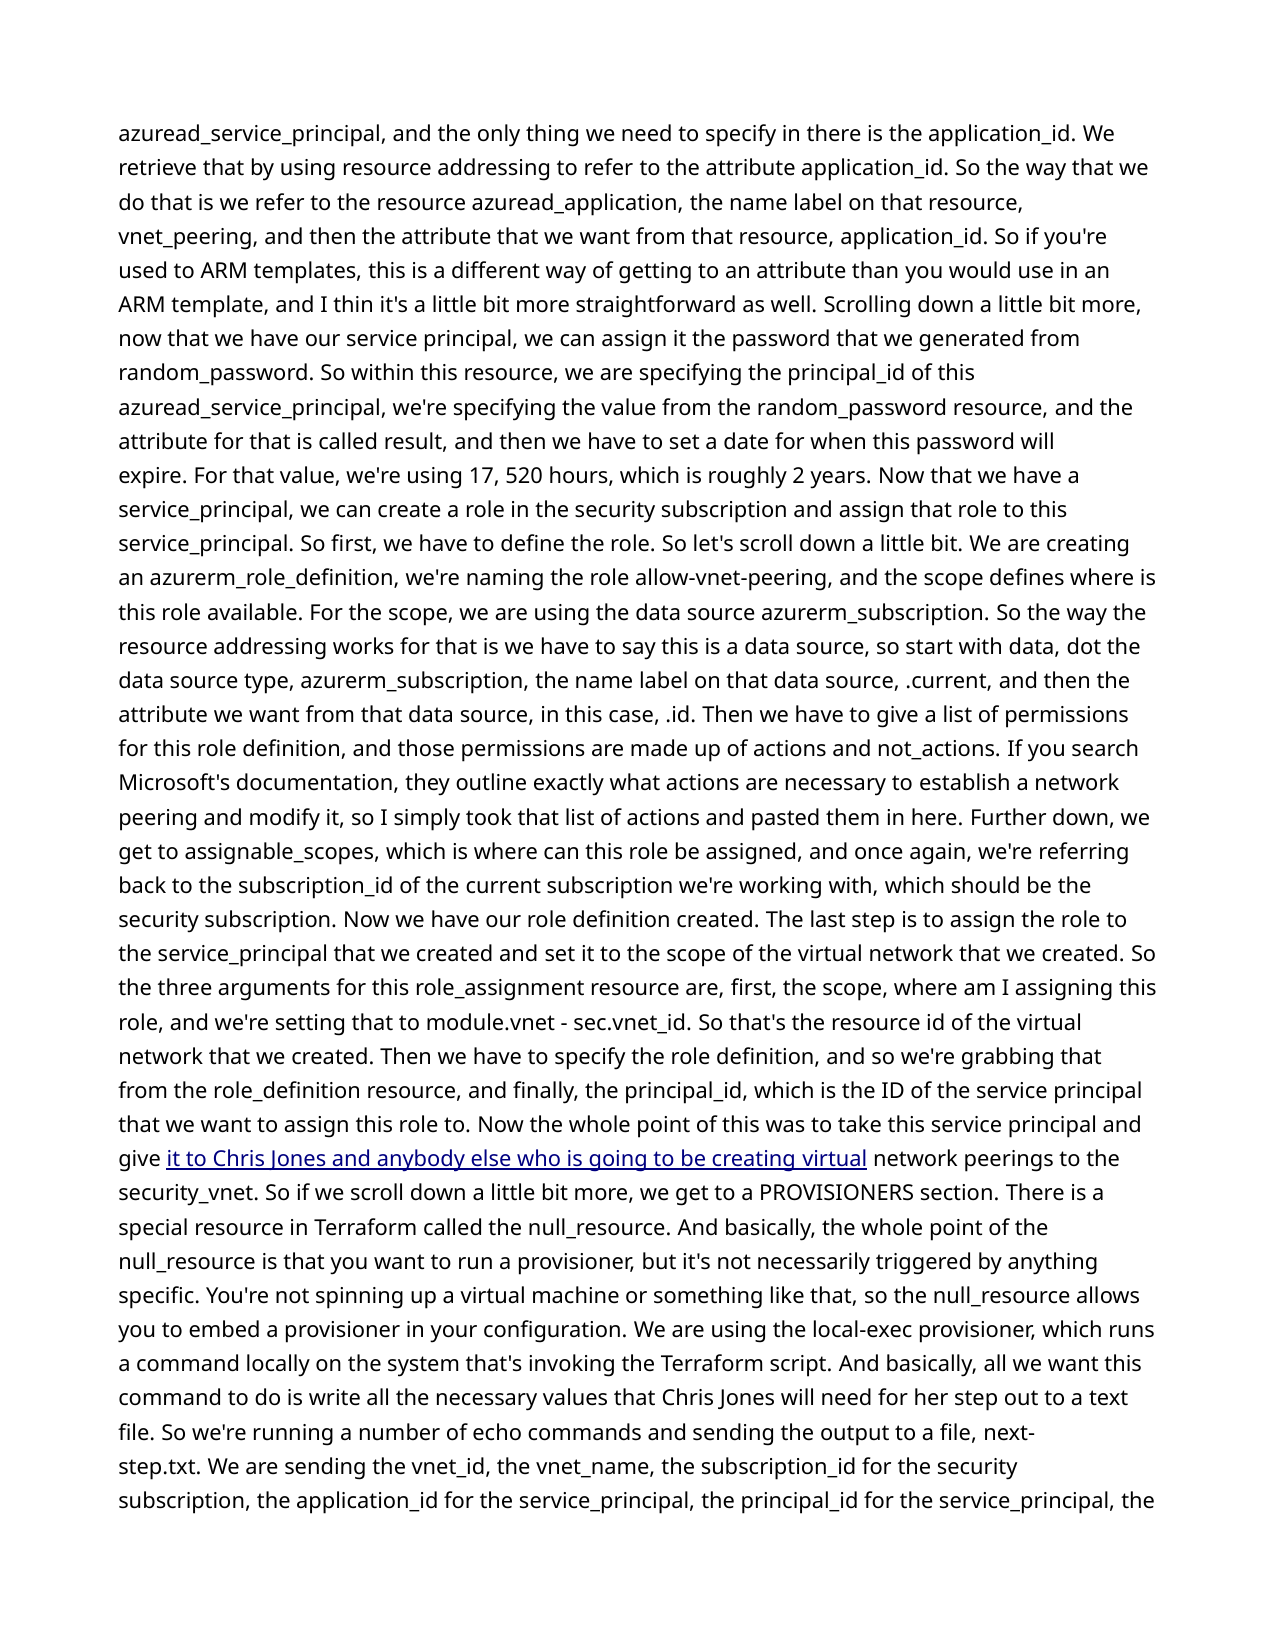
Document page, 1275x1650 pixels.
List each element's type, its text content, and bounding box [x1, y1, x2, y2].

text azuread_service_principal, and the only thing we need to specify in there is the application_id. We retrieve that by using resource addressing to refer to the attribute application_id. So the way that we do that is we refer to the resource azuread_application, the name label on that resource, vnet_peering, and then the attribute that we want from that resource, application_id. So if you're used to ARM templates, this is a different way of getting to an attribute than you would use in an ARM template, and I thin it's a little bit more straightforward as well. Scrolling down a little bit more, now that we have our service principal, we can assign it the password that we generated from random_password. So within this resource, we are specifying the principal_id of this azuread_service_principal, we're specifying the value from the random_password resource, and the attribute for that is called result, and then we have to set a date for when this password will expire. For that value, we're using 17, 520 hours, which is roughly 2 years. Now that we have a service_principal, we can create a role in the security subscription and assign that role to this service_principal. So first, we have to define the role. So let's scroll down a little bit. We are creating an azurerm_role_definition, we're naming the role allow-vnet-peering, and the scope defines where is this role available. For the scope, we are using the data source azurerm_subscription. So the way the resource addressing works for that is we have to say this is a data source, so start with data, dot the data source type, azurerm_subscription, the name label on that data source, .current, and then the attribute we want from that data source, in this case, .id. Then we have to give a list of permissions for this role definition, and those permissions are made up of actions and not_actions. If you search Microsoft's documentation, they outline exactly what actions are necessary to establish a network peering and modify it, so I simply took that list of actions and pasted them in here. Further down, we get to assignable_scopes, which is where can this role be assigned, and once again, we're referring back to the subscription_id of the current subscription we're working with, which should be the security subscription. Now we have our role definition created. The last step is to assign the role to the service_principal that we created and set it to the scope of the virtual network that we created. So the three arguments for this role_assignment resource are, first, the scope, where am I assigning this role, and we're setting that to module.vnet - sec.vnet_id. So that's the resource id of the virtual network that we created. Then we have to specify the role definition, and so we're grabbing that from the role_definition resource, and finally, the principal_id, which is the ID of the service principal that we want to assign this role to. Now the whole point of this was to take this service principal and give it to Chris Jones and anybody else who is going to be creating virtual network peerings to the security_vnet. So if we scroll down a little bit more, we get to a PROVISIONERS section. There is a special resource in Terraform called the null_resource. And basically, the whole point of the null_resource is that you want to run a provisioner, but it's not necessarily triggered by anything specific. You're not spinning up a virtual machine or something like that, so the null_resource allows you to embed a provisioner in your configuration. We are using the local-exec provisioner, which runs a command locally on the system that's invoking the Terraform script. And basically, all we want this command to do is write all the necessary values that Chris Jones will need for her step out to a text file. So we're running a number of echo commands and sending the output to a file, next- step.txt. We are sending the vnet_id, the vnet_name, the subscription_id for the security subscription, the application_id for the service_principal, the principal_id for the service_principal, the [118, 118, 1157, 1514]
